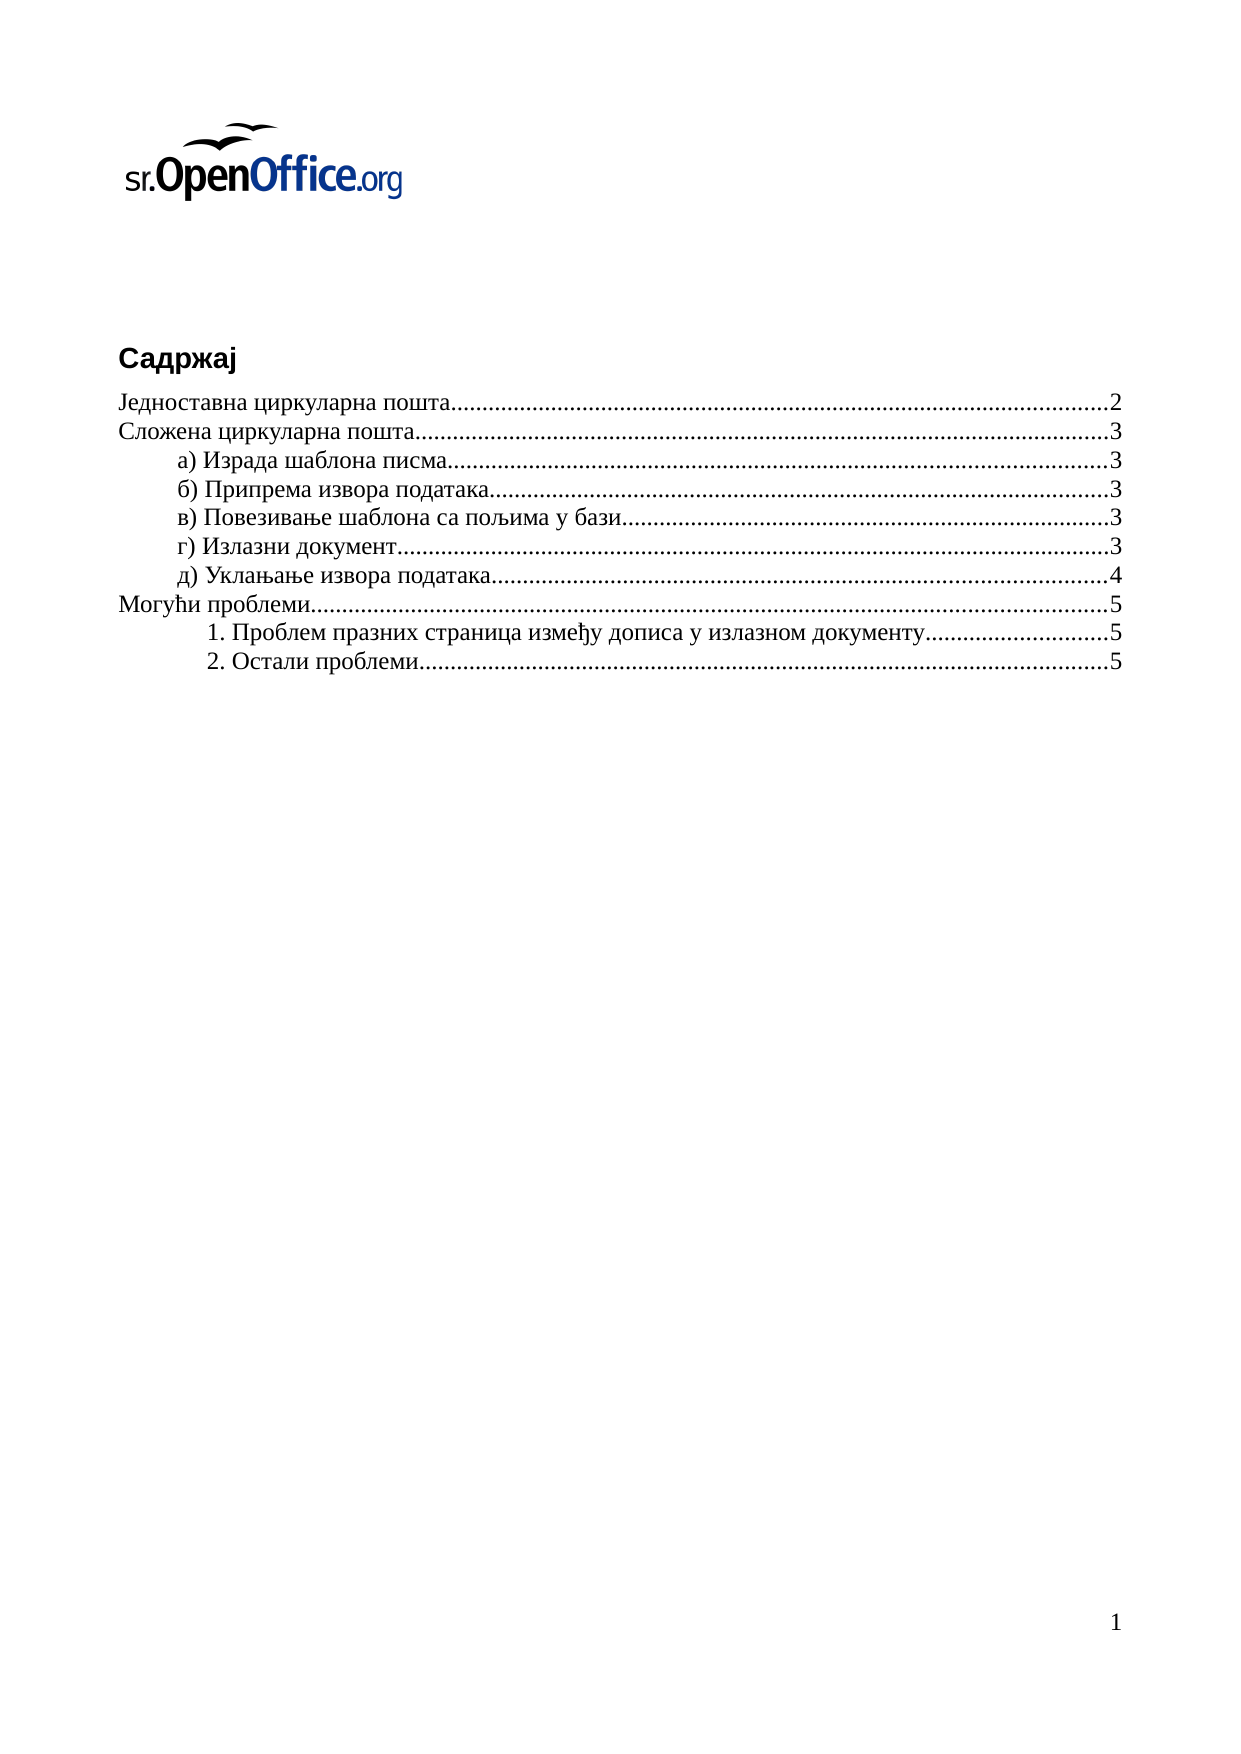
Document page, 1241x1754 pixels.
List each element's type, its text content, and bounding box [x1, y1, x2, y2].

subtitle Садржај [118, 341, 1122, 375]
text б) Припрема извора података 3 [177, 474, 1122, 502]
picture [124, 123, 402, 201]
text в) Повезивање шаблона са пољима у бази 3 [177, 502, 1122, 531]
text Могући проблеми 5 [118, 589, 1122, 617]
text 2. Остали проблеми 5 [207, 646, 1122, 675]
text г) Излазни документ 3 [177, 531, 1122, 560]
text д) Уклањање извора података 4 [177, 560, 1122, 589]
text 1. Проблем празних страница између дописа у излазном документу 5 [207, 617, 1122, 646]
text а) Израда шаблона писма 3 [177, 445, 1122, 474]
text Сложена циркуларна пошта 3 [118, 416, 1122, 445]
text Једноставна циркуларна пошта 2 [118, 387, 1122, 416]
